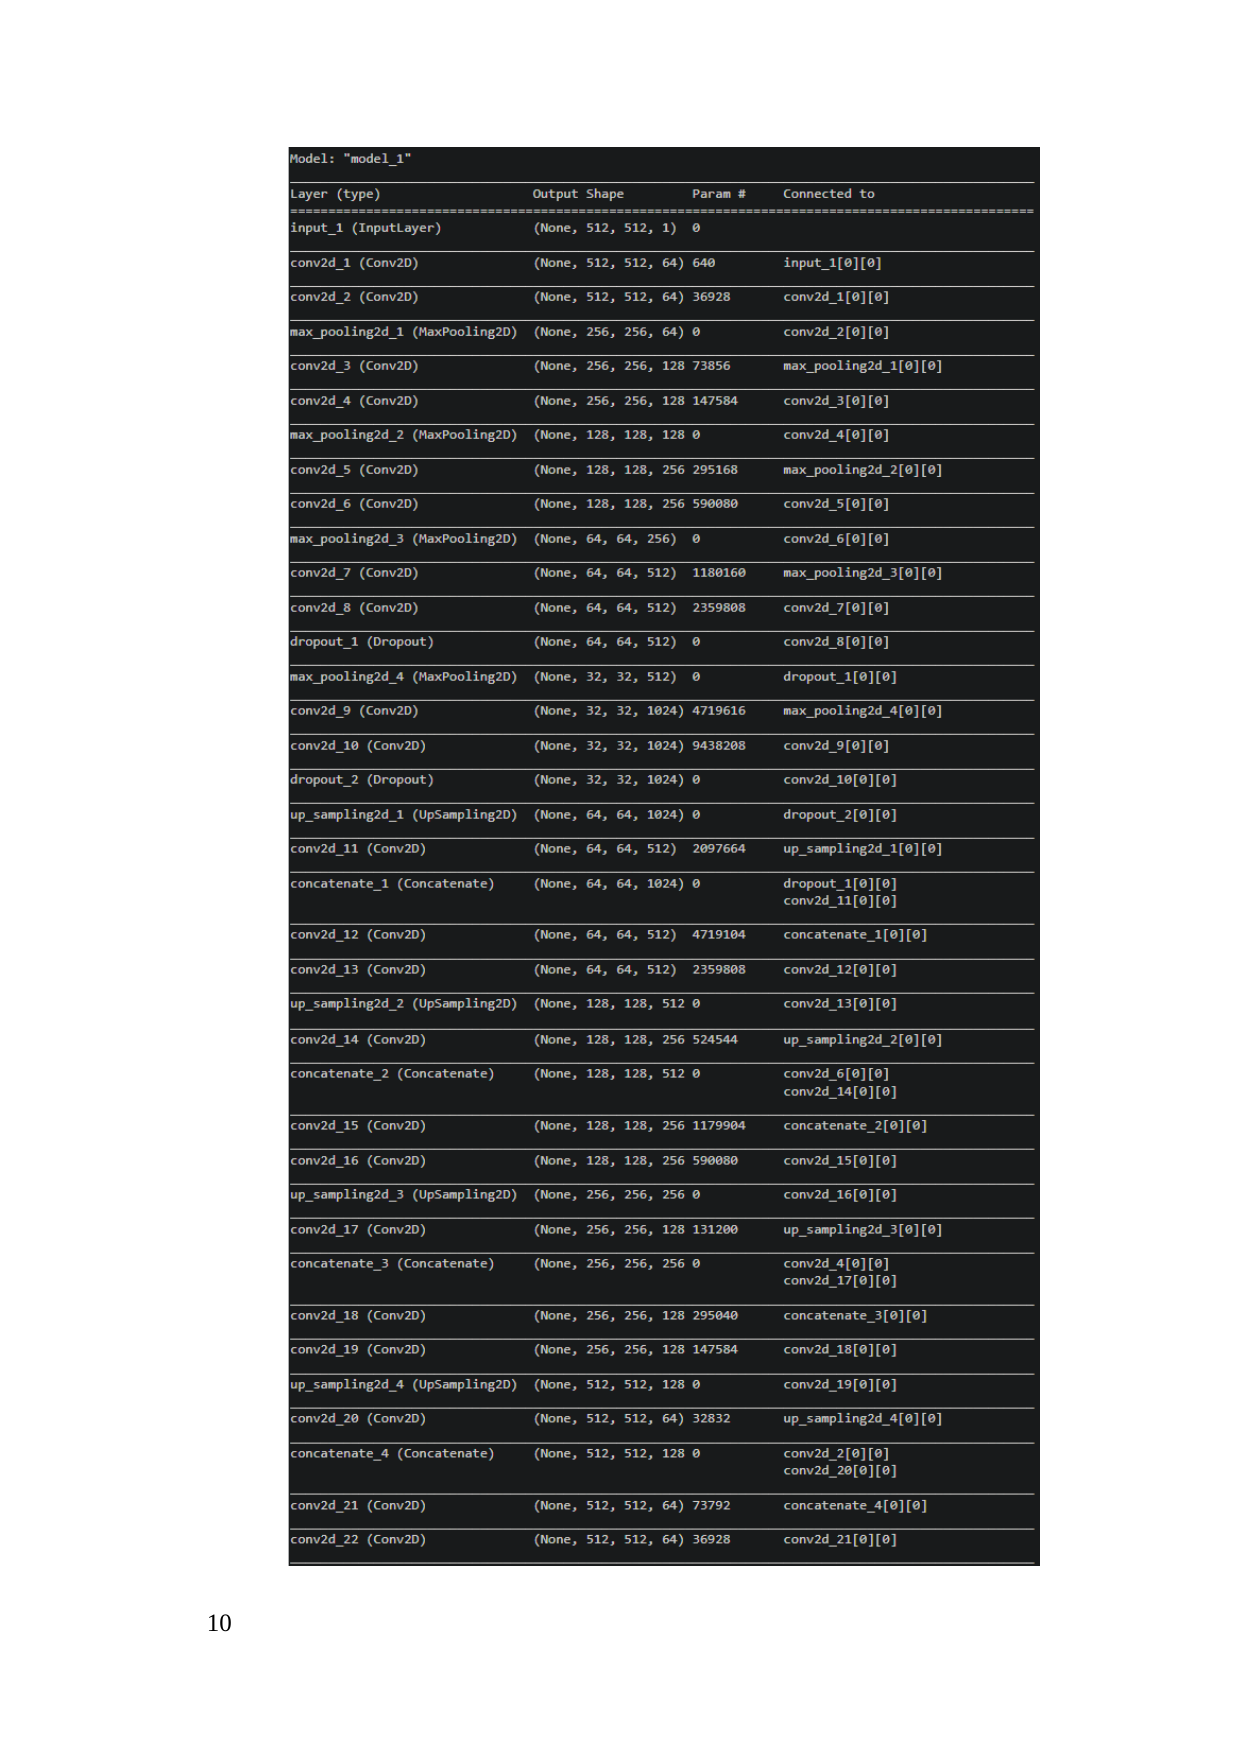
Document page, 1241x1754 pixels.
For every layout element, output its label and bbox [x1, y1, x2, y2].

picture [288, 147, 1040, 1566]
